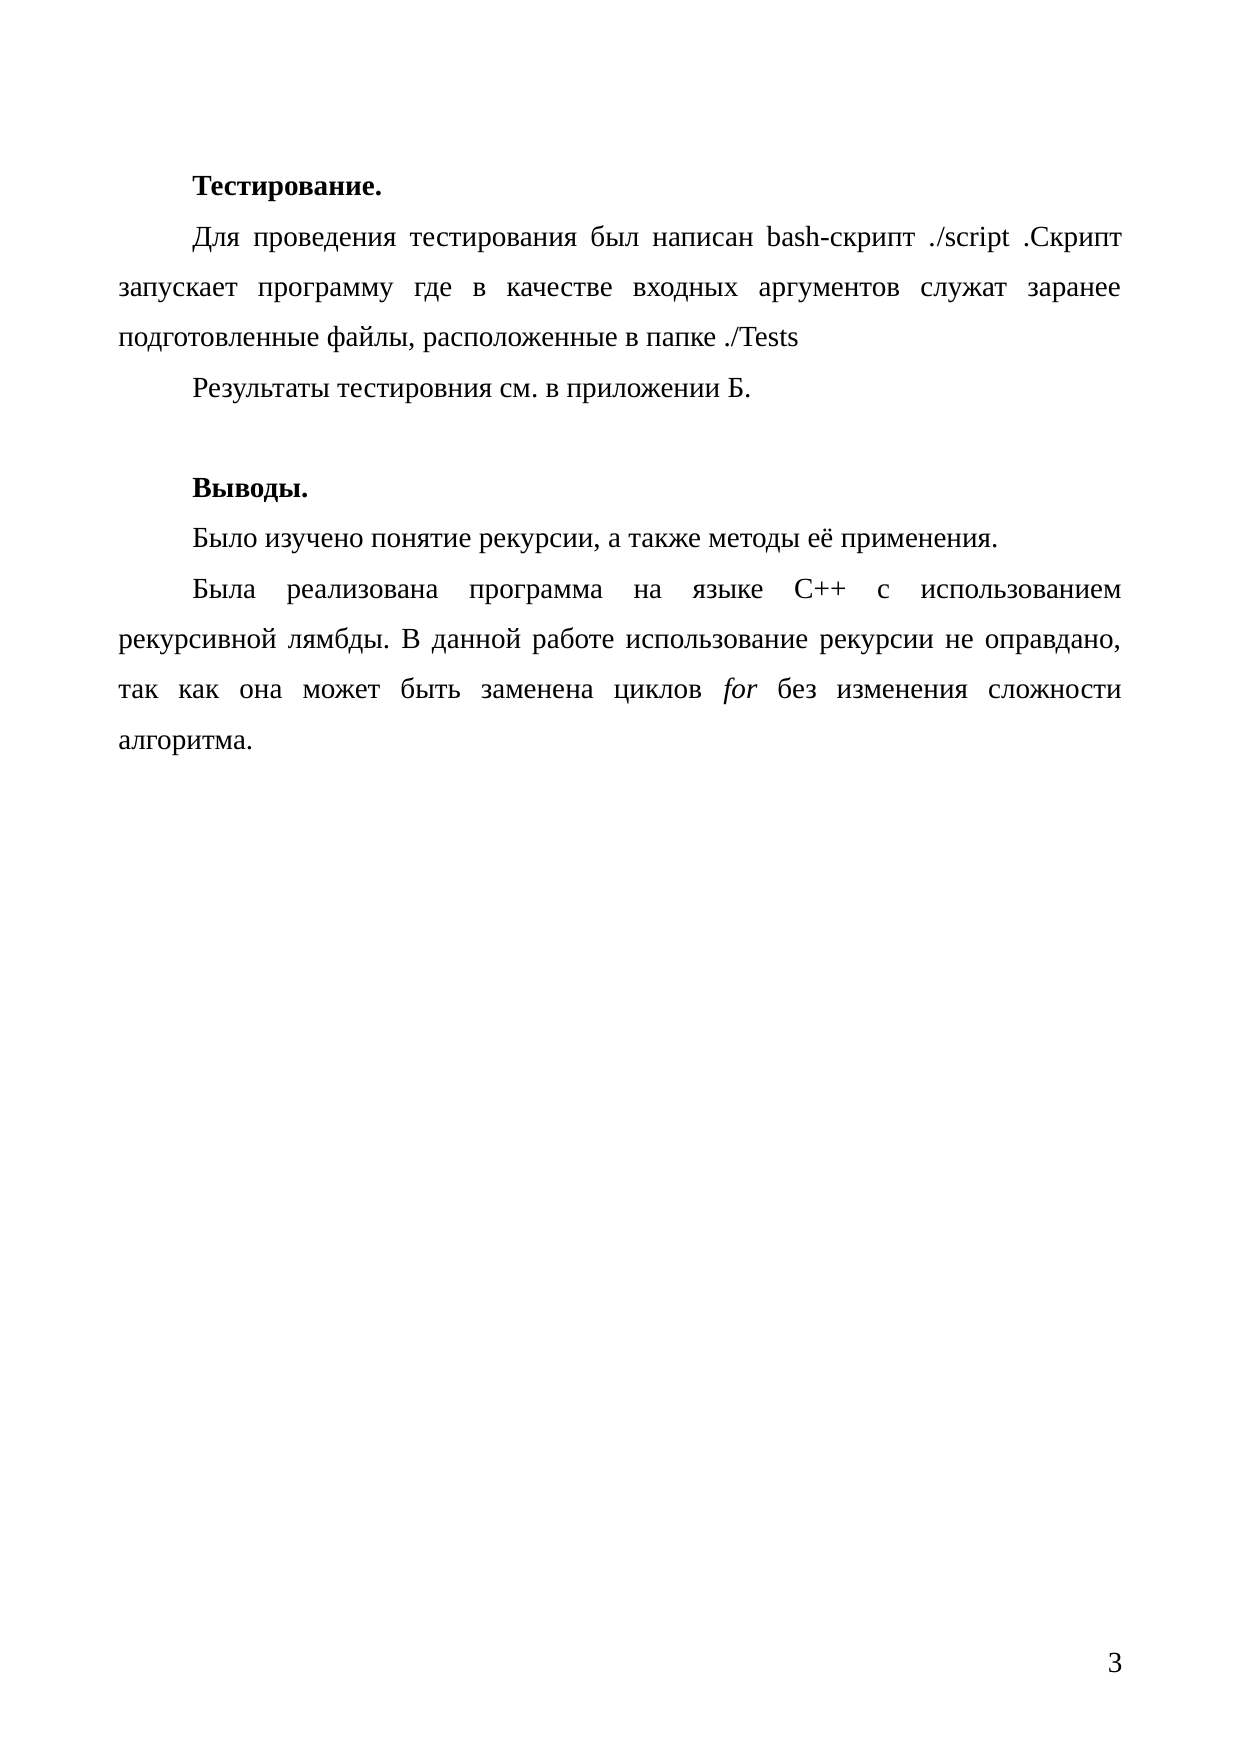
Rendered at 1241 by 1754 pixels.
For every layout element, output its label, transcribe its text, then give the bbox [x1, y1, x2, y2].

text Было изучено понятие рекурсии, а также методы её применения. [118, 521, 1122, 554]
text Была реализована программа на языке С++ с использованием рекурсивной лямбды. В данной работе использование рекурсии не оправдано, так как она может быть заменена циклов for без изменения сложности алгоритма. [118, 571, 1122, 755]
text Для проведения тестирования был написан bash-скрипт ./script .Скрипт запускает программу где в качестве входных аргументов служат заранее подготовленные файлы, расположенные в папке ./Tests [118, 219, 1122, 353]
subtitle Тестирование. [118, 168, 1122, 202]
subtitle Выводы. [118, 470, 1122, 504]
text Результаты тестировния см. в приложении Б. [118, 370, 1122, 403]
